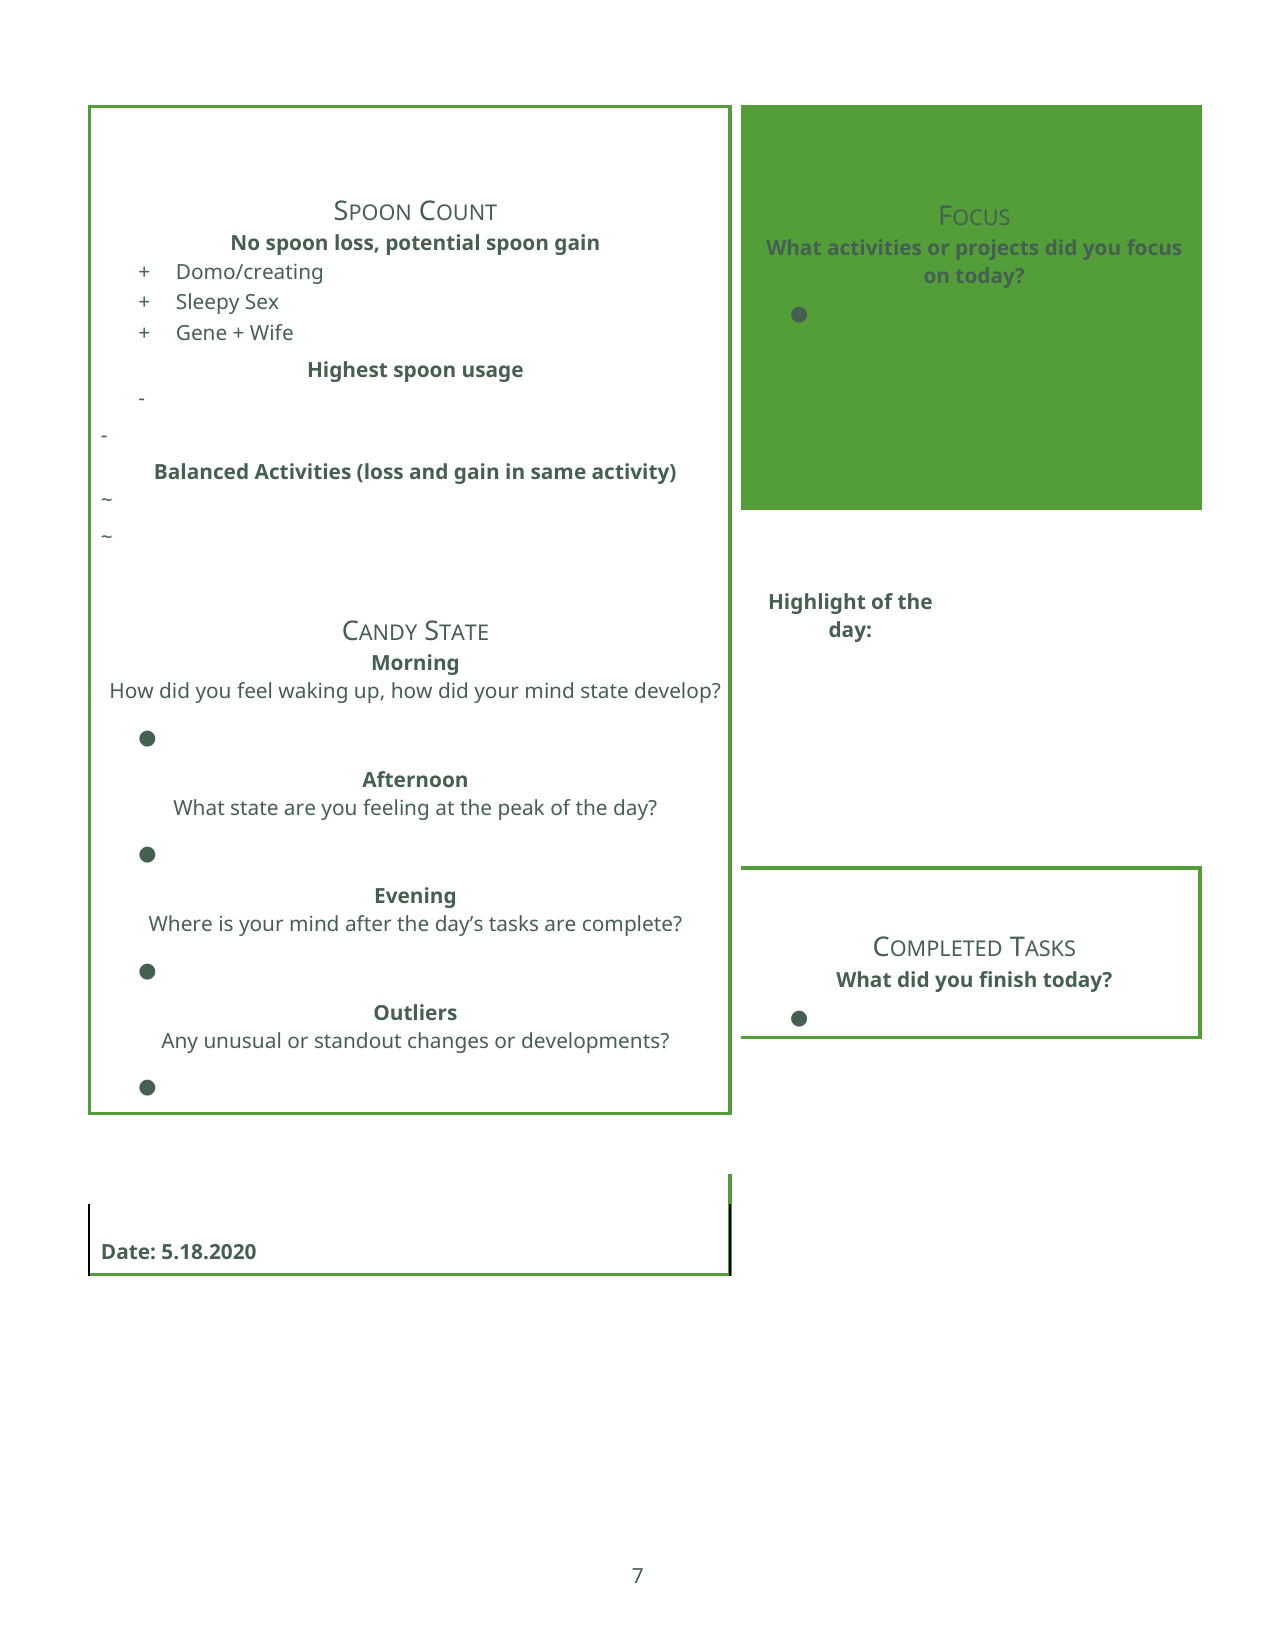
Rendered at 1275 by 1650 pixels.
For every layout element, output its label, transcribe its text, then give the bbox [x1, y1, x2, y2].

table_cell [948, 644, 1143, 679]
table_header Highlight of the day: [753, 542, 948, 644]
table_header [948, 542, 1143, 644]
table_cell Completed Tasks What did you finish today? [741, 870, 1198, 1036]
table_cell [753, 679, 948, 737]
table_header [75, 105, 88, 1115]
table_cell Spoon Count No spoon loss, potential spoon gain Domo/creating Sleepy Sex Gene + Wife Highest spoon usage - Balanced Activities (loss and gain in same activity) ~ ~ Candy State Morning How did you feel waking up, how did your mind state develop? Afternoon What state are you feeling at the peak of the day? Evening Where is your mind after the day’s tasks are complete? Outliers Any unusual or standout changes or developments? [91, 108, 728, 1112]
table_cell [753, 737, 948, 802]
table_header [732, 105, 1200, 1115]
table_header Date: 5.18.2020 [90, 1204, 728, 1272]
table_header [732, 1174, 1200, 1276]
table_cell [948, 737, 1143, 802]
table_header [75, 1174, 728, 1276]
table_cell [741, 510, 1200, 866]
table_cell [753, 644, 948, 679]
table_cell [948, 679, 1143, 737]
table_header Focus What activities or projects did you focus on today? [741, 108, 1198, 506]
